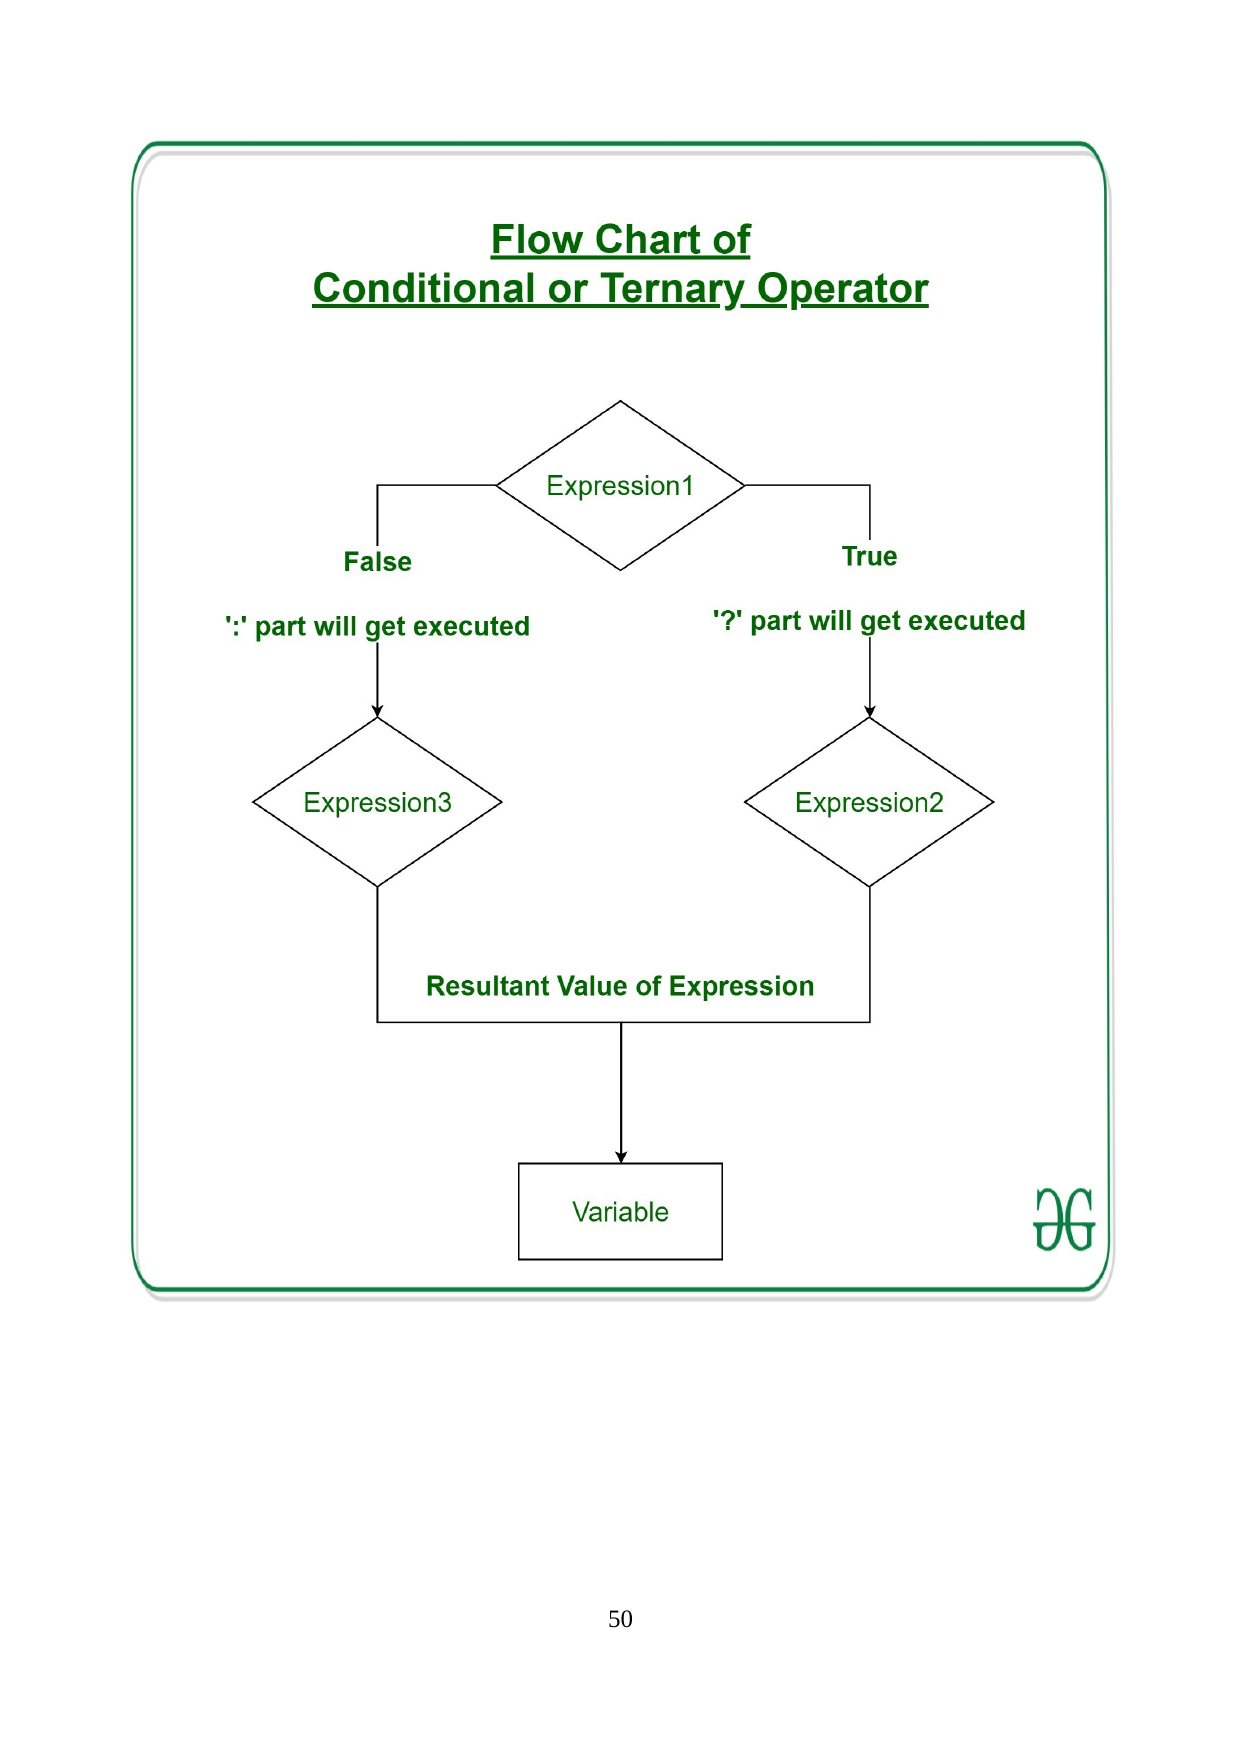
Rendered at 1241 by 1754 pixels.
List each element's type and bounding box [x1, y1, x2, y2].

picture [118, 118, 1123, 1316]
